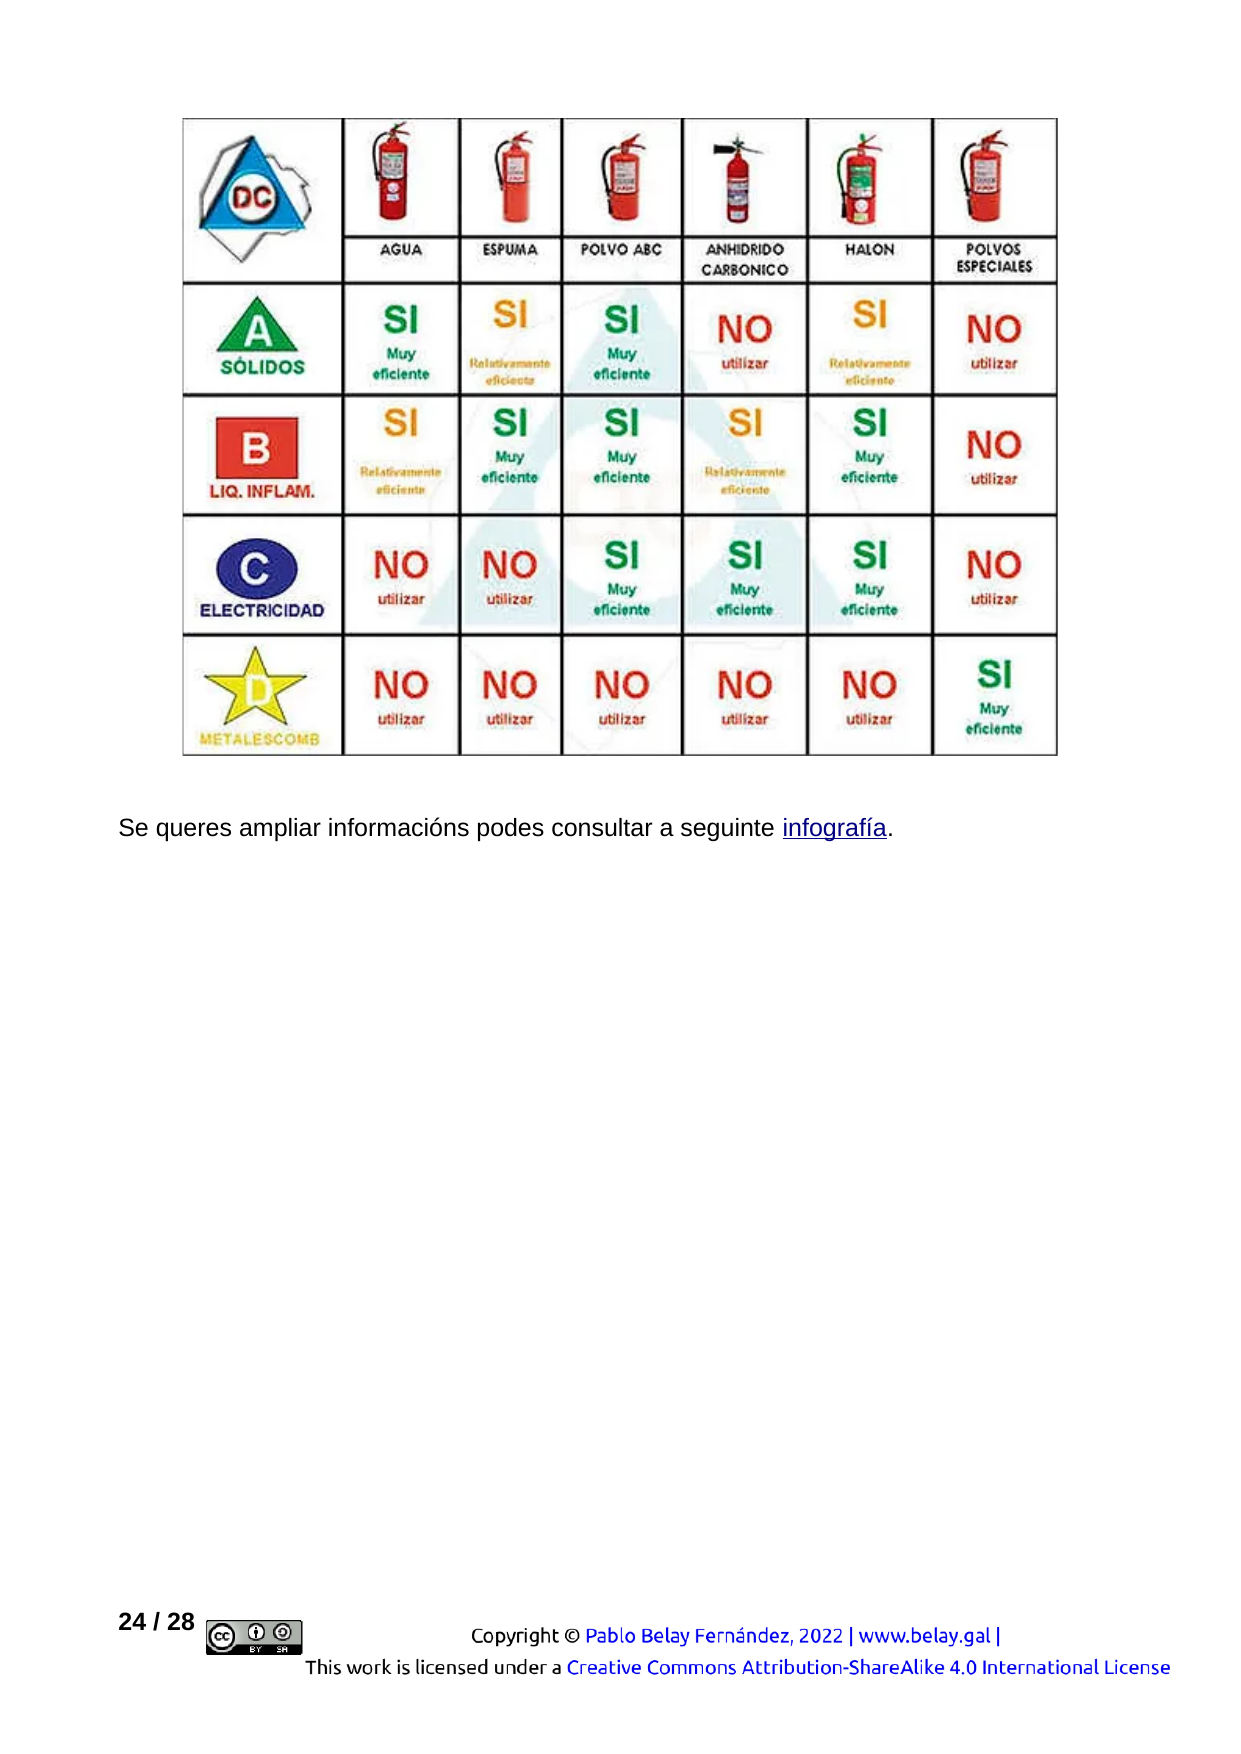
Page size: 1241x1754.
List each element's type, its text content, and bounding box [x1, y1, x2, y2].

picture [182, 118, 1058, 756]
text Se queres ampliar informacións podes consultar a seguinte infografía. [118, 813, 1122, 842]
picture [200, 1604, 1205, 1690]
